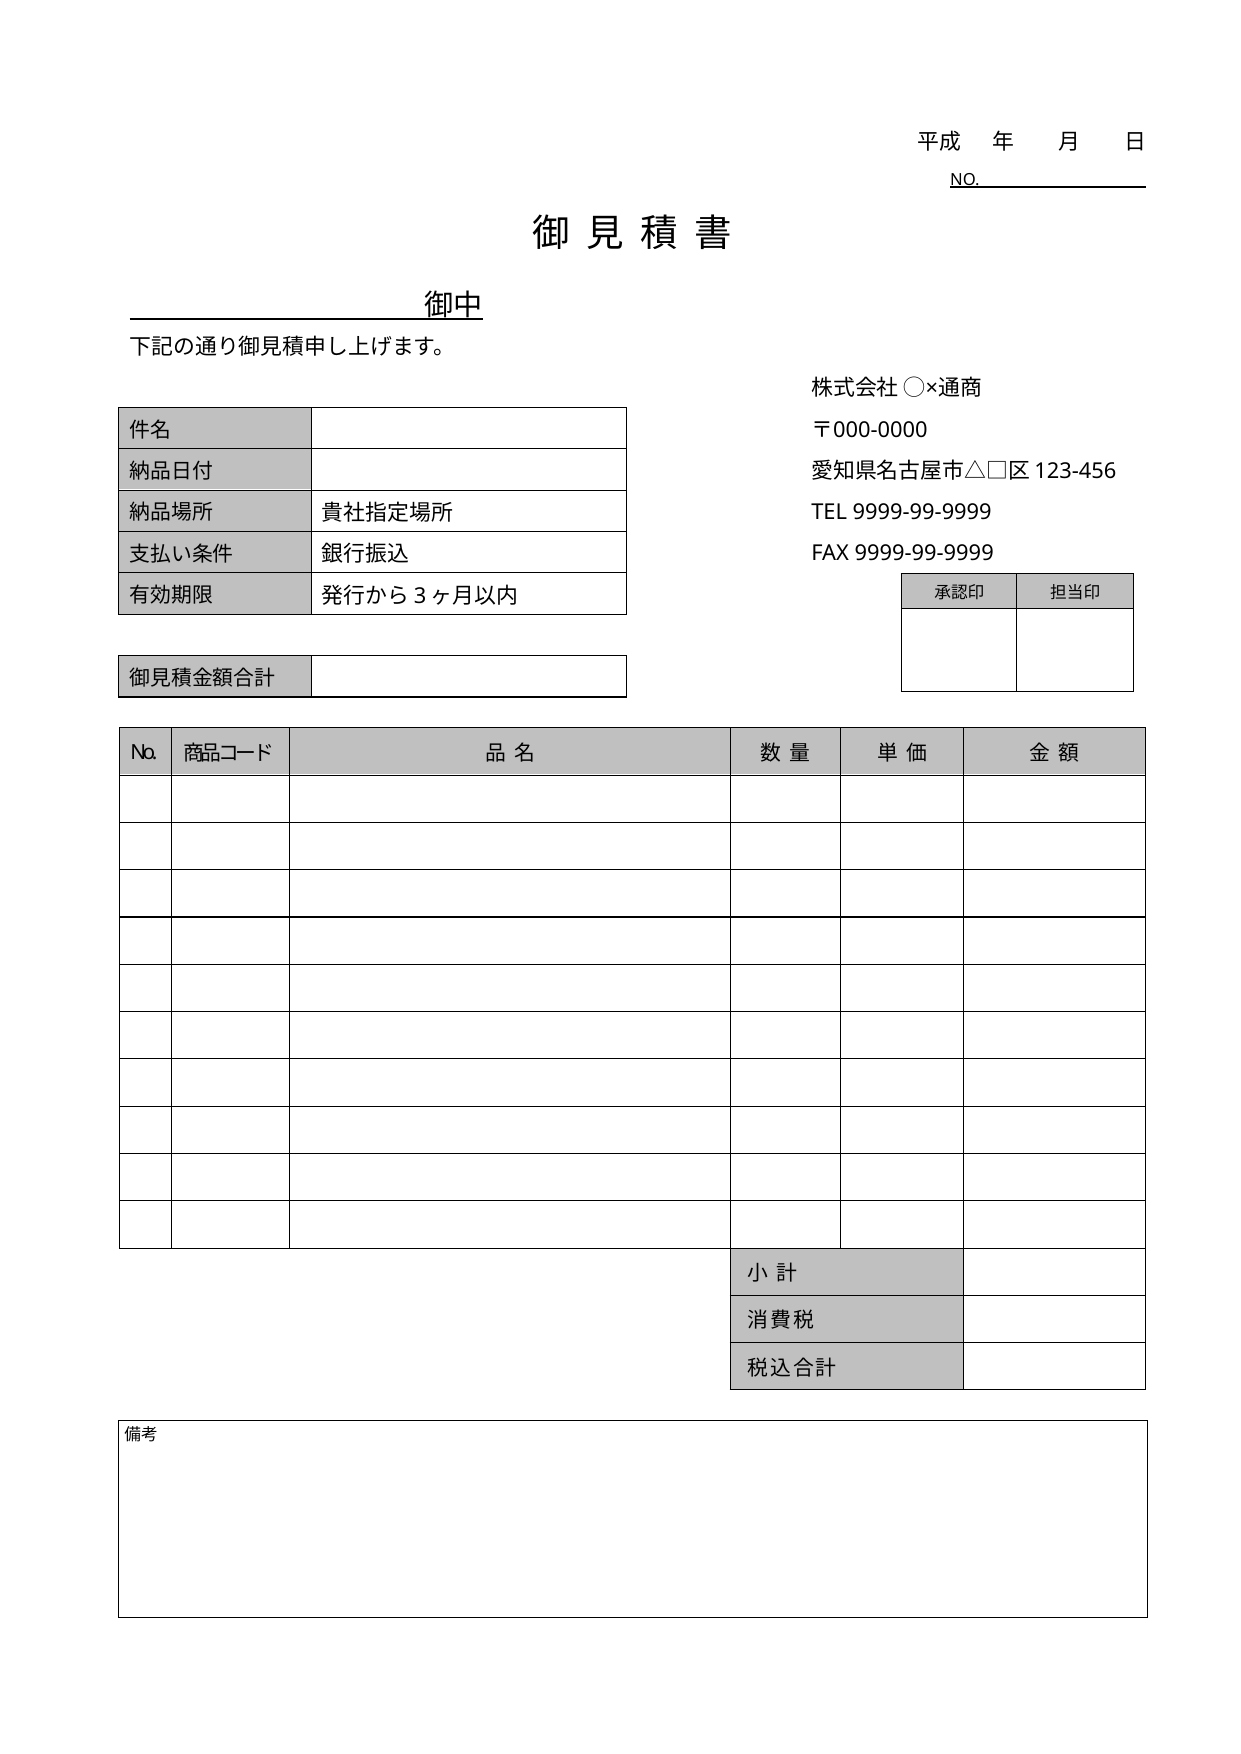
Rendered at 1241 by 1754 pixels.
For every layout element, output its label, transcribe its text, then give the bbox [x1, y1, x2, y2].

table_cell [841, 1059, 963, 1106]
table_cell [964, 1154, 1145, 1200]
table_cell [290, 1154, 730, 1200]
table_cell 消費税 [731, 1296, 963, 1342]
table_cell [841, 776, 963, 822]
table_cell 愛知県名古屋市△□区123-456 [801, 448, 1145, 489]
table_cell 〒000-0000 [801, 407, 1145, 448]
table_cell [731, 1059, 840, 1106]
table_header 承認印 [902, 574, 1016, 608]
table_cell [120, 776, 171, 822]
table_header 担当印 [1017, 574, 1133, 608]
table_cell [964, 1059, 1145, 1106]
table_cell [731, 776, 840, 822]
table_cell [312, 449, 626, 489]
table_cell [964, 823, 1145, 869]
table_cell [841, 965, 963, 1011]
table_cell 納品日付 [119, 449, 311, 489]
table_cell [172, 1012, 289, 1058]
table_cell [841, 1154, 963, 1200]
table_header 数量 [731, 728, 840, 774]
table_cell [290, 776, 730, 822]
table_cell [964, 965, 1145, 1011]
table_cell [627, 572, 801, 614]
table_cell [964, 1012, 1145, 1058]
table_cell [902, 609, 1016, 691]
table_header 備考 [119, 1421, 1147, 1617]
table_cell [731, 1107, 840, 1153]
table_cell [964, 1249, 1145, 1295]
table_cell [120, 918, 171, 964]
table_cell [289, 1342, 730, 1389]
table_cell [120, 965, 171, 1011]
table_cell [964, 870, 1145, 916]
table_cell [841, 1012, 963, 1058]
table_cell [290, 1012, 730, 1058]
table_cell [172, 823, 289, 869]
table_cell [964, 1296, 1145, 1342]
table_cell [964, 1107, 1145, 1153]
table_cell 発行から3ヶ月以内 [312, 573, 626, 614]
table_cell [731, 870, 840, 916]
table_cell [120, 1059, 171, 1106]
table_cell [731, 918, 840, 964]
table_cell [171, 1295, 289, 1342]
table_cell [289, 1295, 730, 1342]
table_header No. [120, 728, 171, 774]
table_cell [627, 614, 801, 655]
table_header 単価 [841, 728, 963, 774]
table_cell [120, 1012, 171, 1058]
table_cell [120, 1154, 171, 1200]
table_cell [290, 1201, 730, 1247]
table_cell [120, 1201, 171, 1247]
table_cell 貴社指定場所 [312, 491, 626, 531]
table_cell [120, 870, 171, 916]
table_cell [627, 366, 801, 407]
table_cell [312, 656, 626, 696]
text NO. [118, 167, 1146, 190]
table_header 品名 [290, 728, 730, 774]
table_cell [120, 1295, 171, 1342]
table_cell 株式会社 ◯×通商 [801, 366, 1145, 407]
table_cell [964, 776, 1145, 822]
table_cell [120, 1107, 171, 1153]
table_cell [627, 407, 801, 448]
table_cell [964, 1343, 1145, 1389]
table_cell [1017, 609, 1133, 691]
table_cell [801, 324, 1145, 366]
table_cell 銀行振込 [312, 532, 626, 572]
table_cell [627, 324, 801, 366]
table_cell [289, 1249, 730, 1295]
text 御見積書 [118, 203, 1146, 257]
table_cell [731, 1012, 840, 1058]
table_cell [172, 965, 289, 1011]
table_cell [171, 1342, 289, 1389]
table_cell 納品場所 [119, 491, 311, 531]
table_cell [964, 1201, 1145, 1247]
table_cell [172, 870, 289, 916]
table_cell [627, 655, 801, 696]
table_cell [841, 918, 963, 964]
table_header 金額 [964, 728, 1145, 774]
table_cell [172, 1201, 289, 1247]
table_cell [120, 1249, 171, 1295]
table_cell [841, 1107, 963, 1153]
table_cell [172, 1154, 289, 1200]
table_cell [172, 1107, 289, 1153]
table_header [627, 282, 801, 324]
table_cell 小計 [731, 1249, 963, 1295]
table_cell [312, 408, 626, 448]
table_cell TEL 9999-99-9999 [801, 490, 1145, 531]
table_cell [964, 918, 1145, 964]
table_cell [731, 823, 840, 869]
table_cell FAX 9999-99-9999 [801, 531, 1145, 572]
table_cell [290, 918, 730, 964]
table_cell 件名 [119, 408, 311, 448]
table_cell [172, 1059, 289, 1106]
table_cell [119, 366, 627, 407]
table_cell [290, 870, 730, 916]
table_cell [311, 615, 627, 655]
table_cell [119, 615, 311, 655]
table_cell [841, 1201, 963, 1247]
table_cell [627, 448, 801, 489]
table_cell [290, 823, 730, 869]
table_cell 下記の通り御見積申し上げます。 [119, 324, 627, 366]
table_cell [731, 1201, 840, 1247]
table_cell 有効期限 [119, 573, 311, 614]
table_cell [801, 572, 1145, 696]
table_cell 支払い条件 [119, 532, 311, 572]
table_header 御中 [119, 282, 627, 324]
table_cell 御見積金額合計 [119, 656, 311, 696]
table_cell 税込合計 [731, 1343, 963, 1389]
table_cell [290, 1059, 730, 1106]
text 平成 年 月 日 [118, 124, 1146, 156]
table_cell [290, 1107, 730, 1153]
table_cell [627, 490, 801, 531]
table_cell [171, 1249, 289, 1295]
table_cell [731, 1154, 840, 1200]
table_cell [841, 823, 963, 869]
table_cell [627, 531, 801, 572]
table_cell [731, 965, 840, 1011]
table_cell [120, 1342, 171, 1389]
table_cell [120, 823, 171, 869]
table_cell [172, 918, 289, 964]
table_header 商品コード [172, 728, 289, 774]
table_cell [290, 965, 730, 1011]
table_cell [841, 870, 963, 916]
table_cell [172, 776, 289, 822]
table_header [801, 282, 1145, 324]
